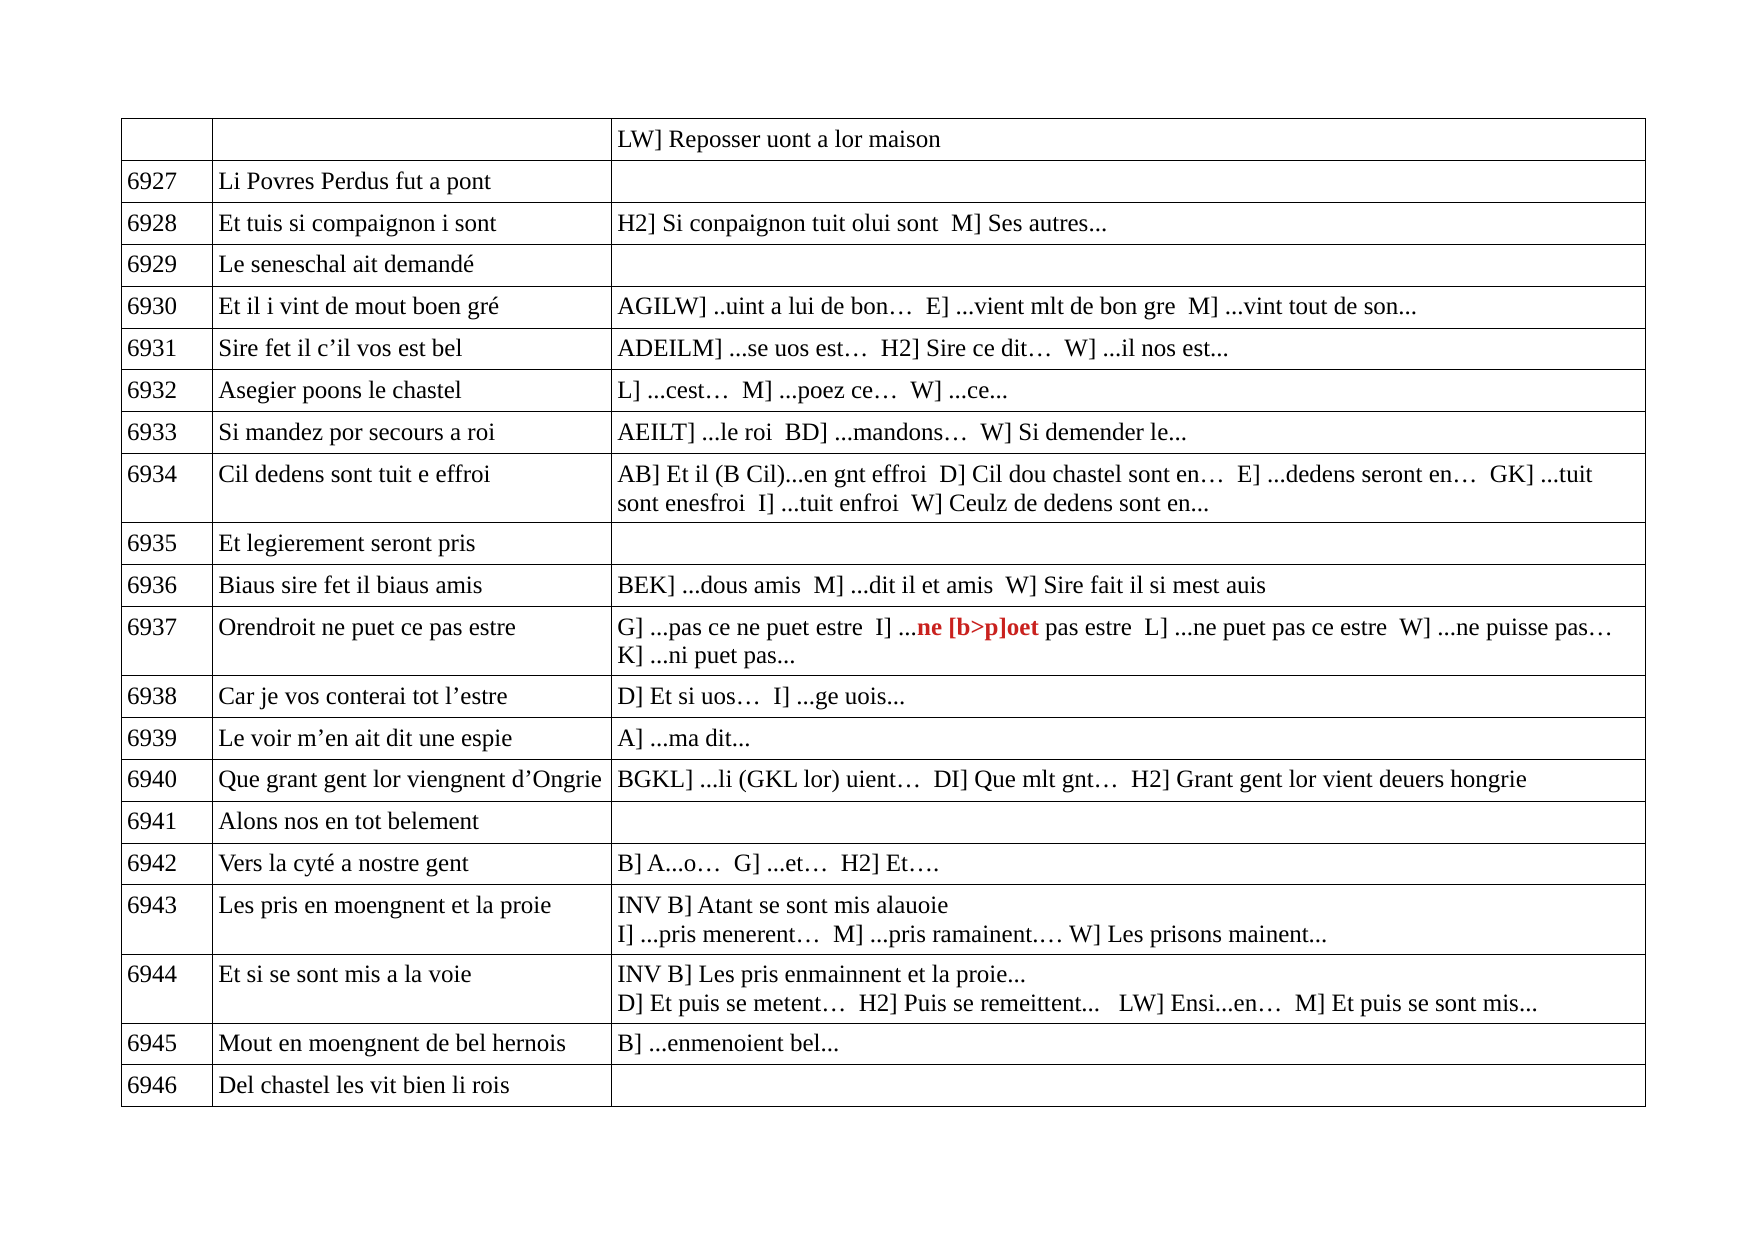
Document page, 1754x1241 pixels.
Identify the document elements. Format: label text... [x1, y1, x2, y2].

table_cell 6944 [122, 955, 212, 1022]
table_cell LW] Reposser uont a lor maison [612, 119, 1645, 160]
table_cell Biaus sire fet il biaus amis [213, 565, 611, 606]
table_cell D] Et si uos… I] ...ge uois... [612, 676, 1645, 717]
table_cell B] ...enmenoient bel... [612, 1024, 1645, 1064]
table_cell [213, 119, 611, 160]
table_cell [612, 802, 1645, 842]
table_cell Asegier poons le chastel [213, 370, 611, 411]
table_cell Orendroit ne puet ce pas estre [213, 607, 611, 675]
table_cell AEILT] ...le roi BD] ...mandons… W] Si demender le... [612, 412, 1645, 453]
table_cell 6932 [122, 370, 212, 411]
table_cell Mout en moengnent de bel hernois [213, 1024, 611, 1064]
table_cell AB] Et il (B Cil)...en gnt effroi D] Cil dou chastel sont en… E] ...dedens seront en… GK] ...tuit sont enesfroi I] ...tuit enfroi W] Ceulz de dedens sont en... [612, 454, 1645, 522]
table_cell 6943 [122, 885, 212, 953]
table_cell Si mandez por secours a roi [213, 412, 611, 453]
table_cell BGKL] ...li (GKL lor) uient… DI] Que mlt gnt… H2] Grant gent lor vient deuers hongrie [612, 760, 1645, 801]
table_cell ADEILM] ...se uos est… H2] Sire ce dit… W] ...il nos est... [612, 329, 1645, 369]
table_cell A] ...ma dit... [612, 718, 1645, 759]
table_cell 6930 [122, 287, 212, 327]
table_cell 6945 [122, 1024, 212, 1064]
table_cell G] ...pas ce ne puet estre I] ...ne [b>p]oet pas estre L] ...ne puet pas ce estre W] ...ne puisse pas… K] ...ni puet pas... [612, 607, 1645, 675]
table_cell 6941 [122, 802, 212, 842]
table_cell BEK] ...dous amis M] ...dit il et amis W] Sire fait il si mest auis [612, 565, 1645, 606]
table_cell Li Povres Perdus fut a pont [213, 161, 611, 202]
table_cell B] A...o… G] ...et… H2] Et…. [612, 844, 1645, 884]
table_cell 6946 [122, 1065, 212, 1106]
table_cell Vers la cyté a nostre gent [213, 844, 611, 884]
table_cell AGILW] ..uint a lui de bon… E] ...vient mlt de bon gre M] ...vint tout de son... [612, 287, 1645, 327]
table_cell [612, 161, 1645, 202]
table_cell Les pris en moengnent et la proie [213, 885, 611, 953]
table_cell Et il i vint de mout boen gré [213, 287, 611, 327]
table_cell L] ...cest… M] ...poez ce… W] ...ce... [612, 370, 1645, 411]
table_cell Et si se sont mis a la voie [213, 955, 611, 1022]
table_cell [612, 523, 1645, 564]
table_cell 6936 [122, 565, 212, 606]
table_cell 6937 [122, 607, 212, 675]
table_cell 6935 [122, 523, 212, 564]
table_cell Le seneschal ait demandé [213, 245, 611, 286]
table_cell 6934 [122, 454, 212, 522]
table_cell INV B] Les pris enmainnent et la proie... D] Et puis se metent… H2] Puis se remeittent... LW] Ensi...en… M] Et puis se sont mis... [612, 955, 1645, 1022]
table_cell Et tuis si compaignon i sont [213, 203, 611, 244]
table_cell 6927 [122, 161, 212, 202]
table_cell 6931 [122, 329, 212, 369]
table_cell 6940 [122, 760, 212, 801]
table_cell 6929 [122, 245, 212, 286]
table_cell [612, 1065, 1645, 1106]
table_cell 6928 [122, 203, 212, 244]
table_cell H2] Si conpaignon tuit olui sont M] Ses autres... [612, 203, 1645, 244]
table_cell Et legierement seront pris [213, 523, 611, 564]
table_cell Cil dedens sont tuit e effroi [213, 454, 611, 522]
table_cell Car je vos conterai tot l’estre [213, 676, 611, 717]
table_cell 6933 [122, 412, 212, 453]
table_cell Del chastel les vit bien li rois [213, 1065, 611, 1106]
table_cell INV B] Atant se sont mis alauoie I] ...pris menerent… M] ...pris ramainent.… W] Les prisons mainent... [612, 885, 1645, 953]
table_cell [612, 245, 1645, 286]
table_cell 6939 [122, 718, 212, 759]
table_cell Sire fet il c’il vos est bel [213, 329, 611, 369]
table_cell Que grant gent lor viengnent d’Ongrie [213, 760, 611, 801]
table_cell Le voir m’en ait dit une espie [213, 718, 611, 759]
table_cell [122, 119, 212, 160]
table_cell 6938 [122, 676, 212, 717]
table_cell Alons nos en tot belement [213, 802, 611, 842]
table_cell 6942 [122, 844, 212, 884]
